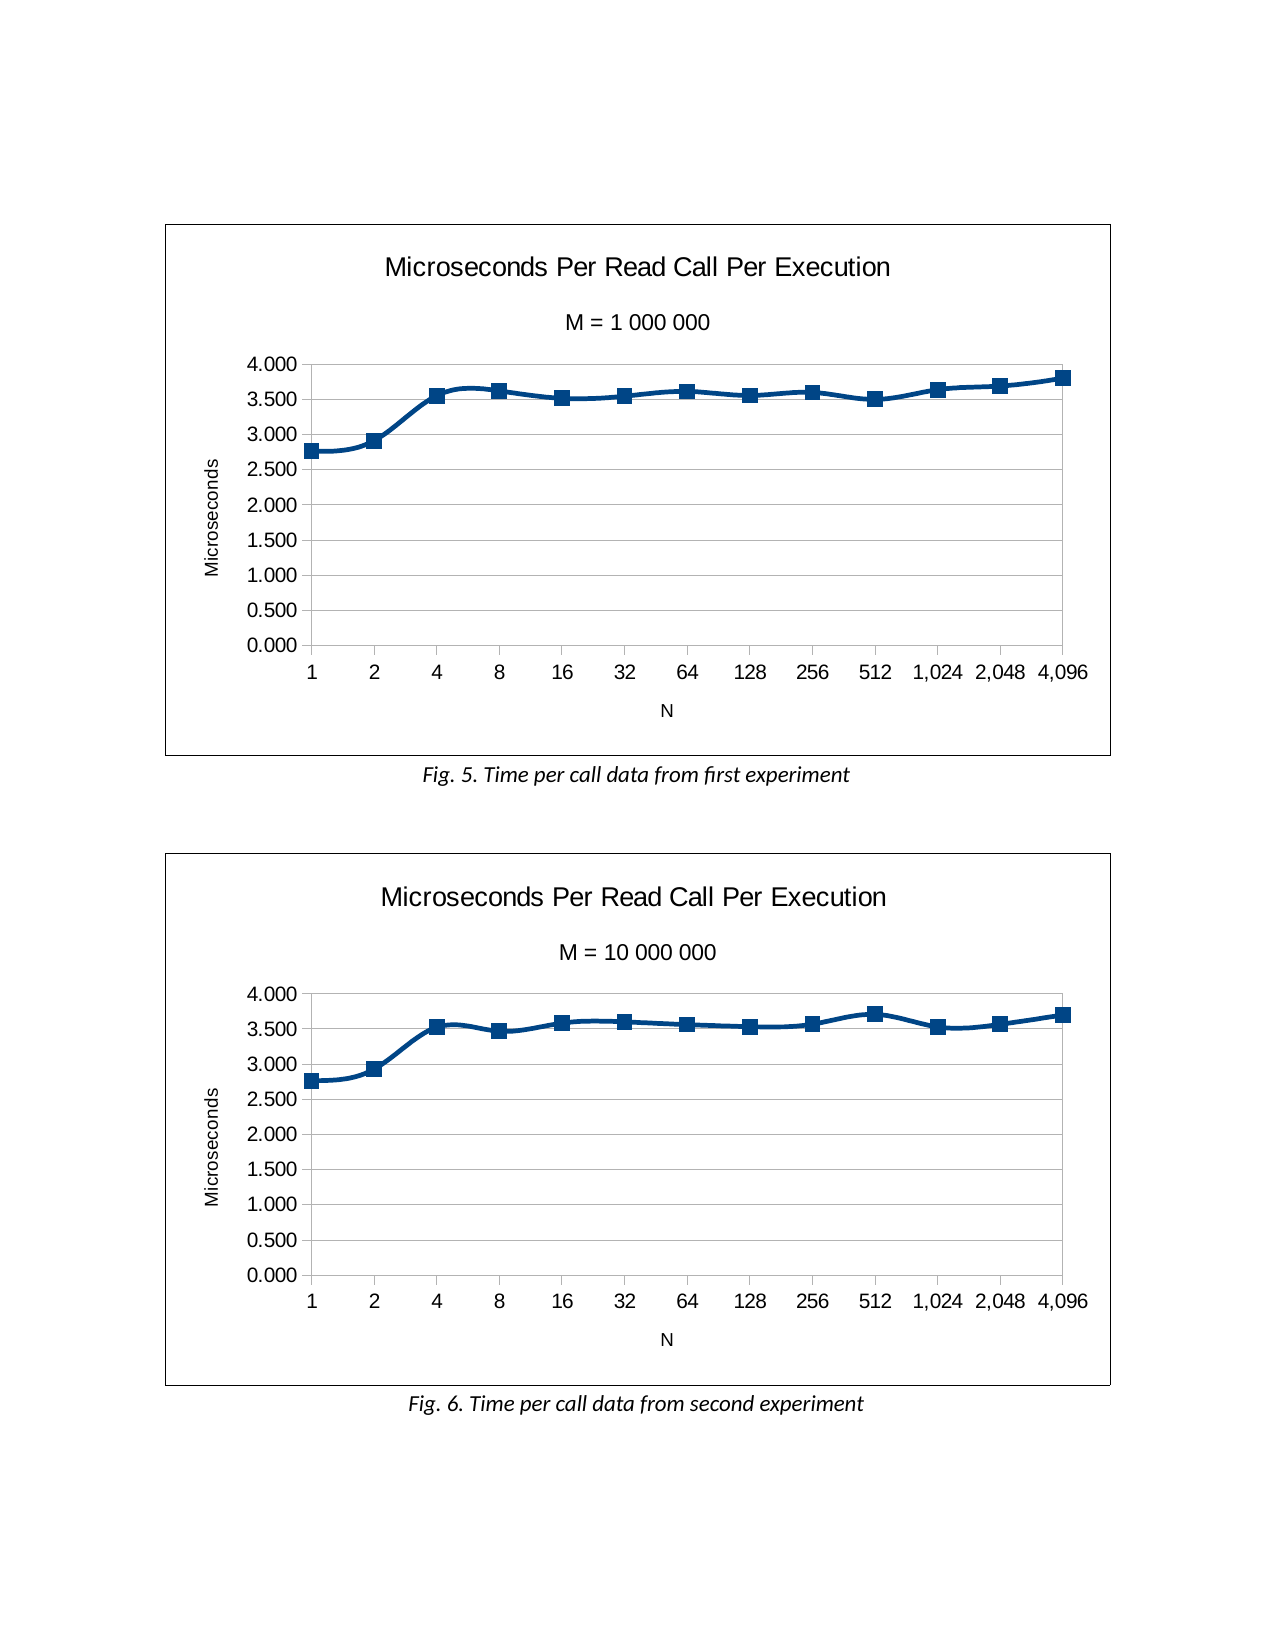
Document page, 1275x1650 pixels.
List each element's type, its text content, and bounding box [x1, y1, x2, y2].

text Fig. 5. Time per call data from first experiment [118, 224, 1157, 788]
text Fig. 6. Time per call data from second experiment [118, 853, 1157, 1417]
